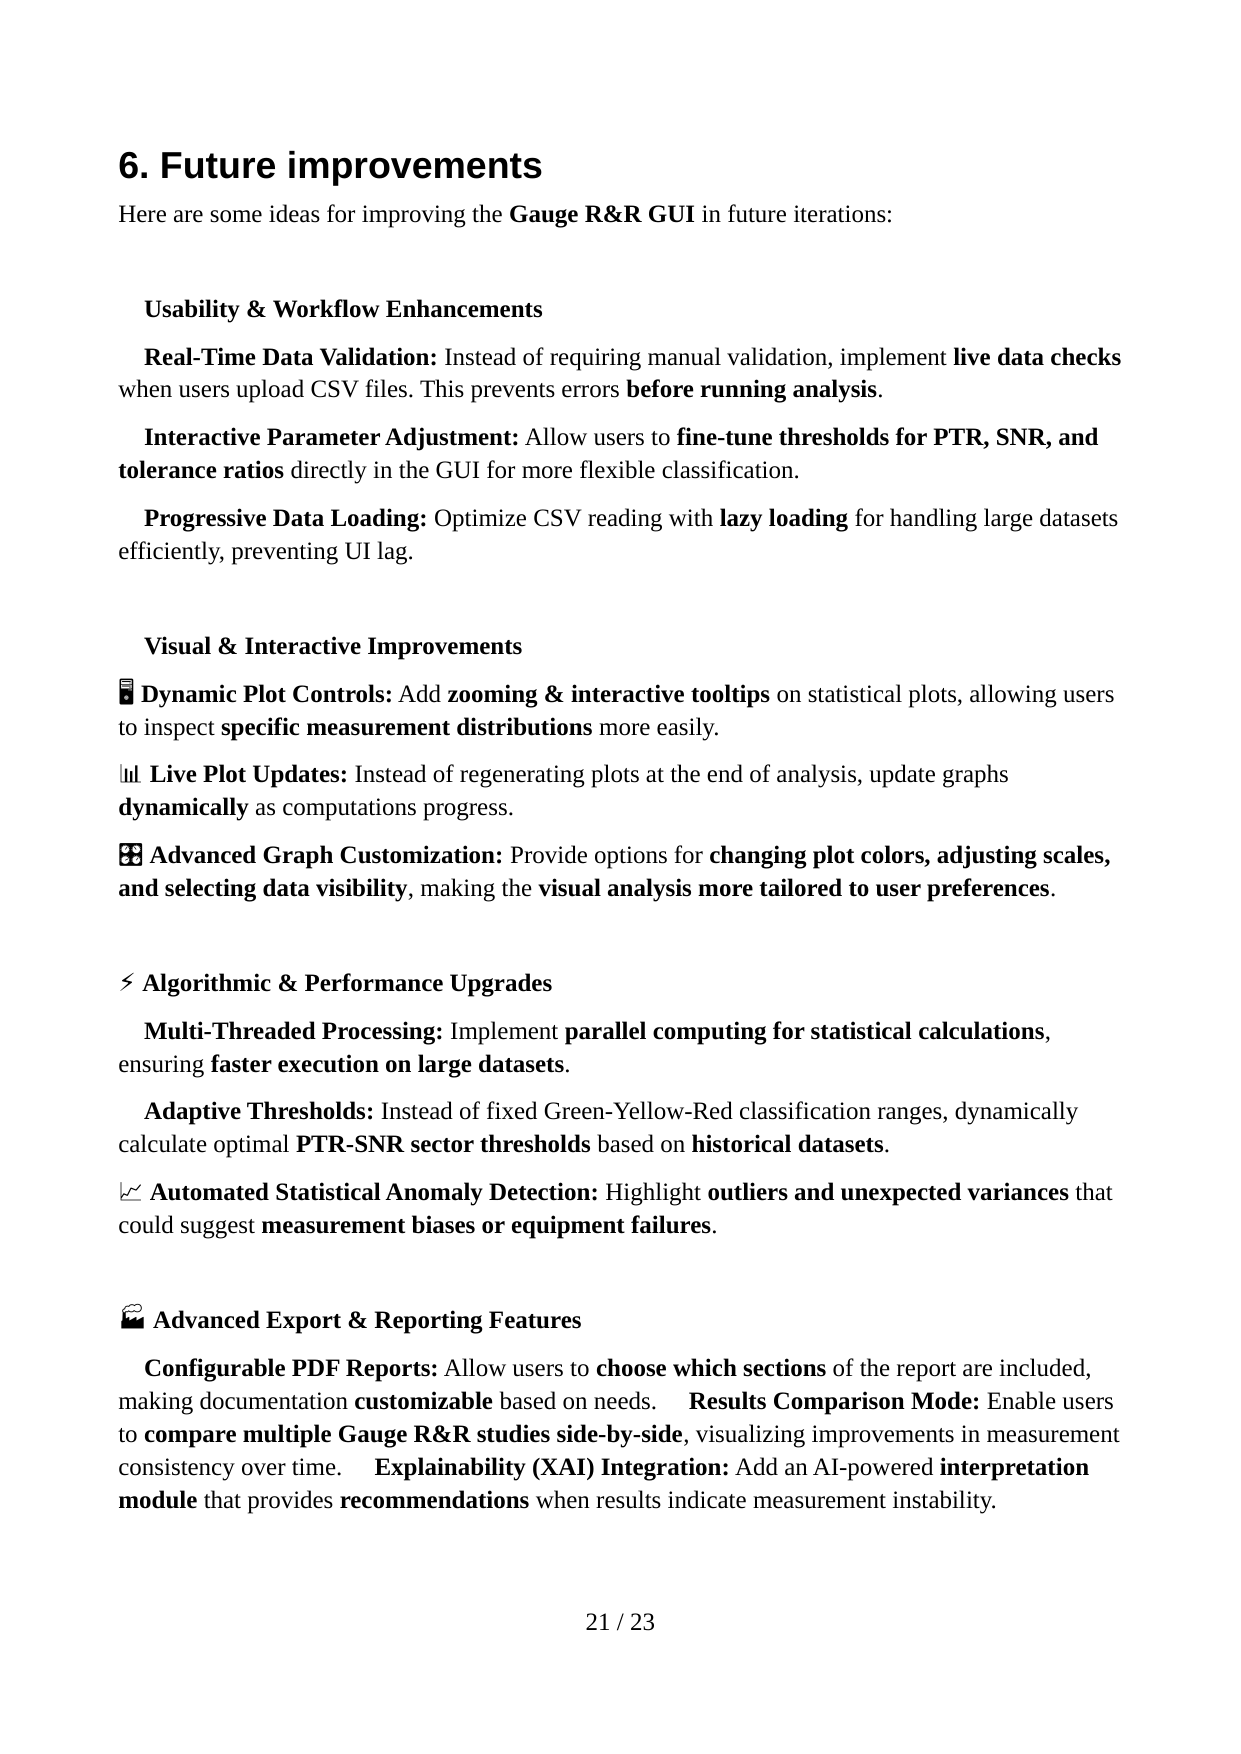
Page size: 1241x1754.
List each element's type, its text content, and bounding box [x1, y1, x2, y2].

text 📊 Live Plot Updates: Instead of regenerating plots at the end of analysis, update graphs dynamically as computations progress. [118, 759, 1122, 821]
text ⚡ Algorithmic & Performance Upgrades [118, 968, 1122, 997]
text 🖥 Dynamic Plot Controls: Add zooming & interactive tooltips on statistical plots, allowing users to inspect specific measurement distributions more easily. [118, 679, 1122, 740]
text 🔄 Multi-Threaded Processing: Implement parallel computing for statistical calculations, ensuring faster execution on large datasets. [118, 1016, 1122, 1077]
text 🚀 Usability & Workflow Enhancements [118, 294, 1122, 323]
text 📝 Configurable PDF Reports: Allow users to choose which sections of the report are included, making documentation customizable based on needs. 📑 Results Comparison Mode: Enable users to compare multiple Gauge R&R studies side-by-side, visualizing improvements in measurement consistency over time. 🔎 Explainability (XAI) Integration: Add an AI-powered interpretation module that provides recommendations when results indicate measurement instability. [118, 1353, 1122, 1514]
text ✅ Progressive Data Loading: Optimize CSV reading with lazy loading for handling large datasets efficiently, preventing UI lag. [118, 503, 1122, 564]
text 🏭 Advanced Export & Reporting Features [118, 1305, 1122, 1334]
text ✅ Interactive Parameter Adjustment: Allow users to fine-tune thresholds for PTR, SNR, and tolerance ratios directly in the GUI for more flexible classification. [118, 422, 1122, 484]
text ✅ Real-Time Data Validation: Instead of requiring manual validation, implement live data checks when users upload CSV files. This prevents errors before running analysis. [118, 342, 1122, 403]
text 🎯 Adaptive Thresholds: Instead of fixed Green-Yellow-Red classification ranges, dynamically calculate optimal PTR-SNR sector thresholds based on historical datasets. [118, 1096, 1122, 1158]
text Here are some ideas for improving the Gauge R&R GUI in future iterations: [118, 199, 1122, 227]
text 🎛 Advanced Graph Customization: Provide options for changing plot colors, adjusting scales, and selecting data visibility, making the visual analysis more tailored to user preferences. [118, 840, 1122, 902]
text 📈 Automated Statistical Anomaly Detection: Highlight outliers and unexpected variances that could suggest measurement biases or equipment failures. [118, 1177, 1122, 1239]
subtitle 6. Future improvements [118, 143, 1122, 186]
text 🎨 Visual & Interactive Improvements [118, 631, 1122, 660]
